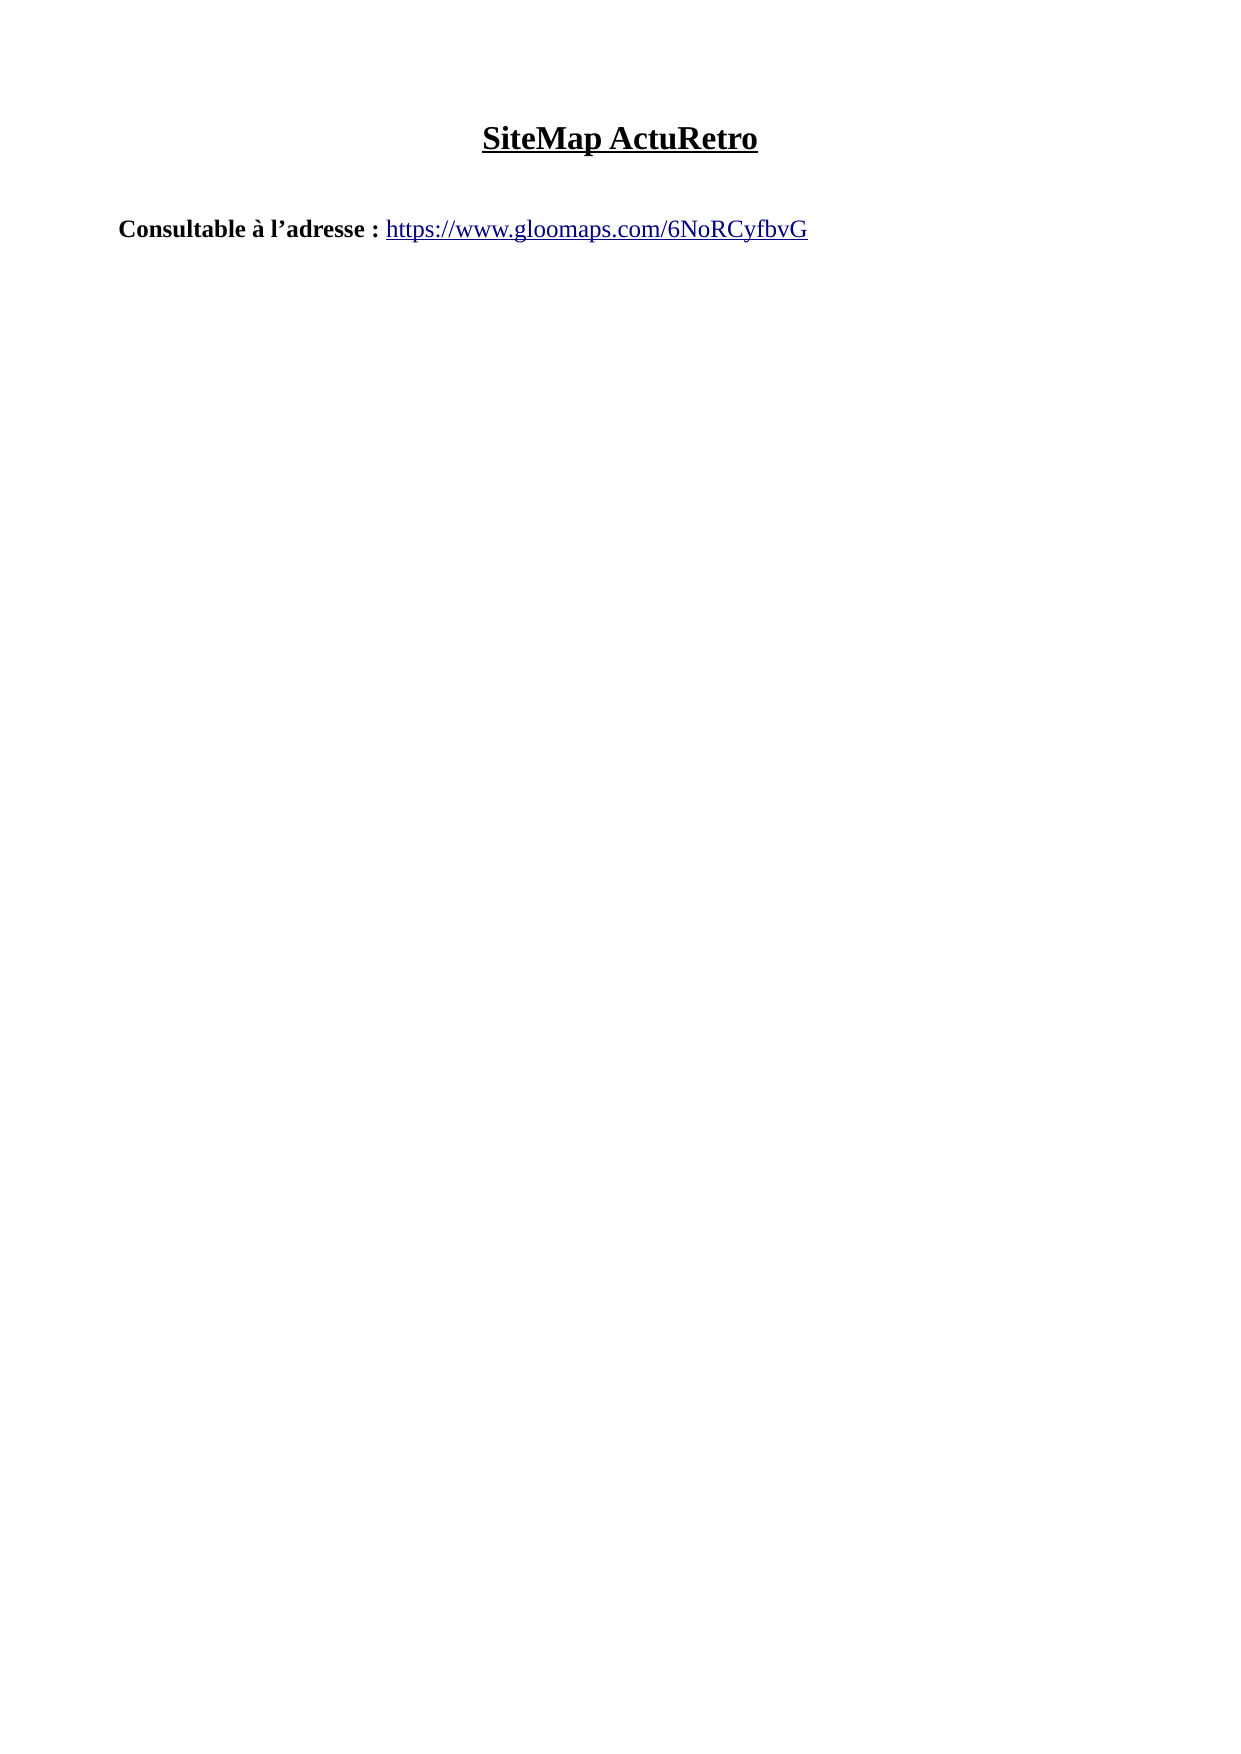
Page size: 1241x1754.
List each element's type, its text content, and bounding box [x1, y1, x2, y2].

text Consultable à l’adresse : https://www.gloomaps.com/6NoRCyfbvG [118, 214, 1122, 243]
text SiteMap ActuRetro [118, 118, 1122, 156]
